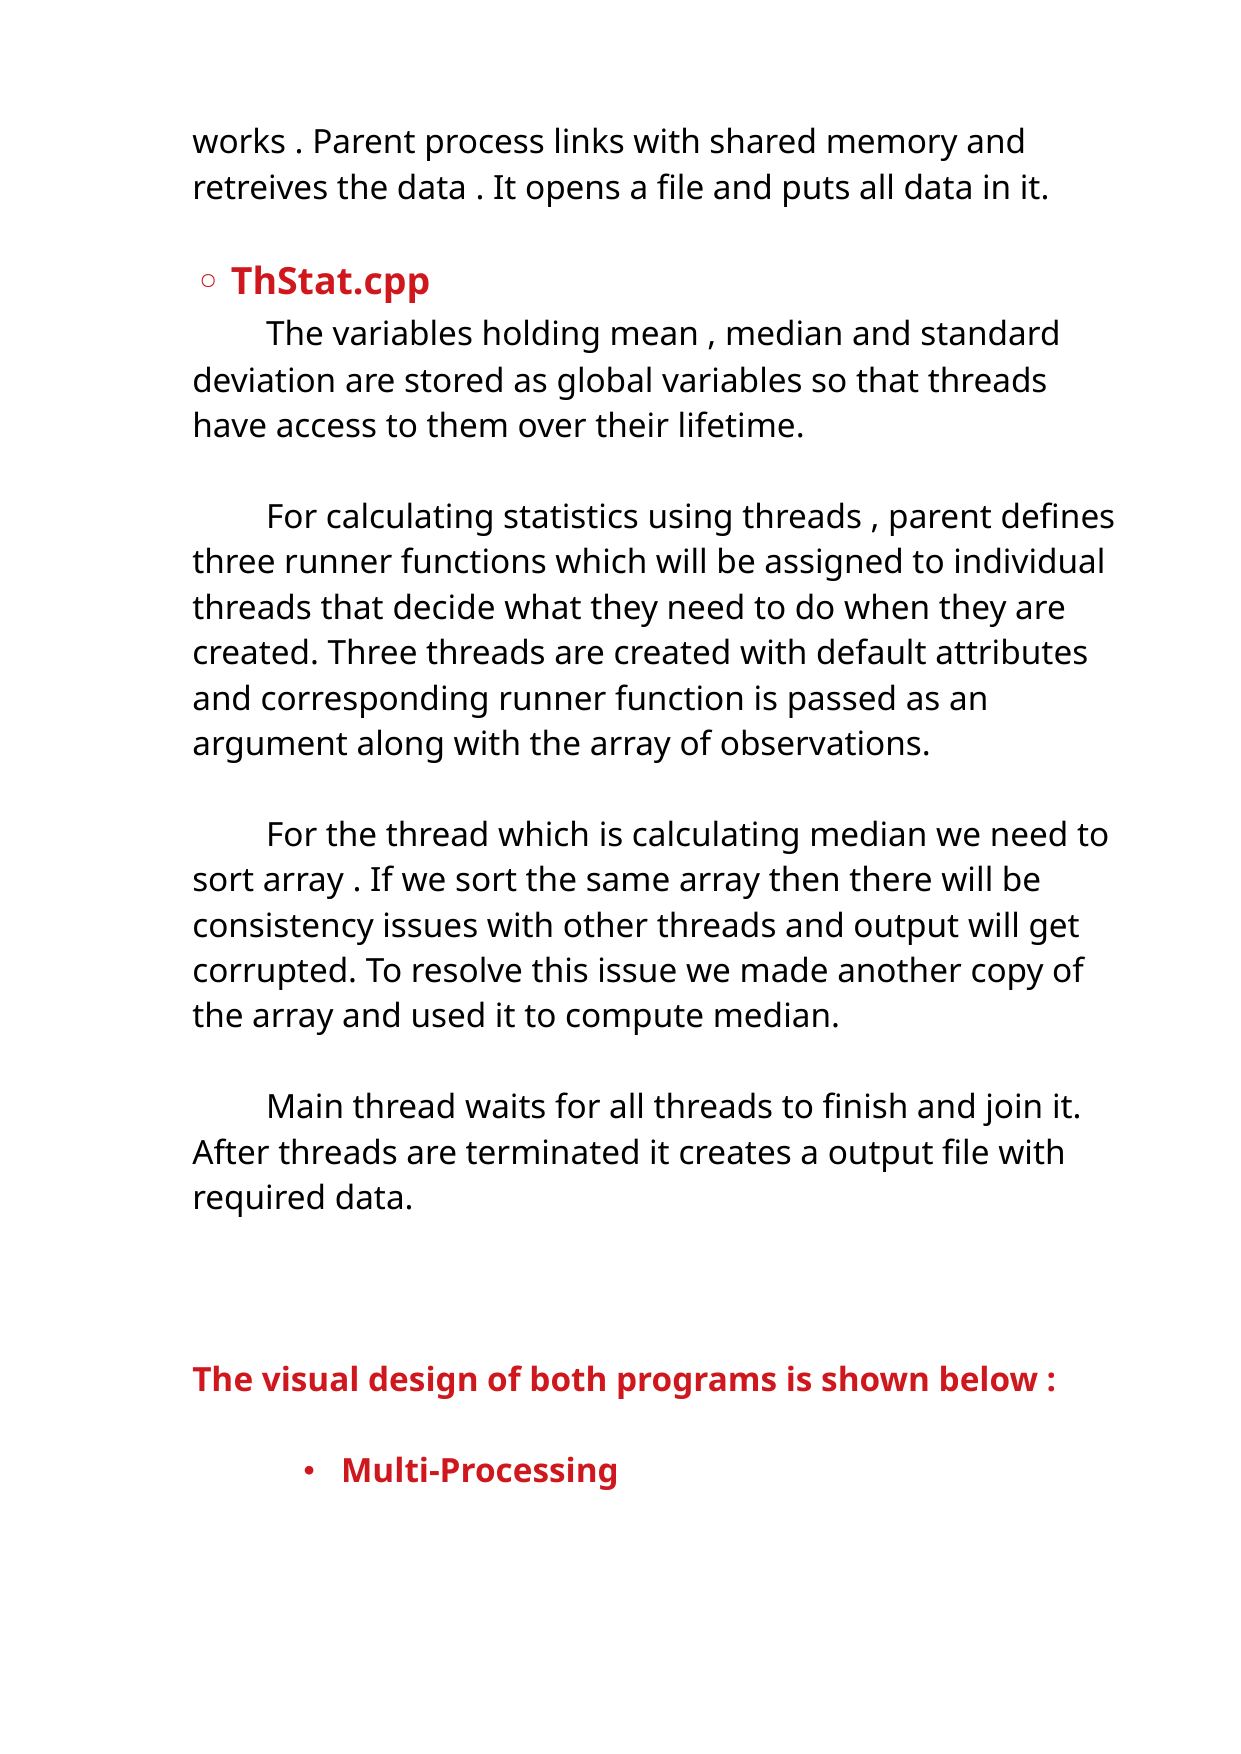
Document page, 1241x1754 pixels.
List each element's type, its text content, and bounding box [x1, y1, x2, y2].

list ThStat.cpp [193, 254, 1122, 305]
text The variables holding mean , median and standard deviation are stored as global variables so that threads have access to them over their lifetime. [118, 305, 1122, 447]
list Multi-Processing [303, 1446, 1122, 1492]
text For the thread which is calculating median we need to sort array . If we sort the same array then there will be consistency issues with other threads and output will get corrupted. To resolve this issue we made another copy of the array and used it to compute median. [118, 811, 1122, 1038]
text The visual design of both programs is shown below : [118, 1356, 1122, 1401]
text For calculating statistics using threads , parent defines three runner functions which will be assigned to individual threads that decide what they need to do when they are created. Three threads are created with default attributes and corresponding runner function is passed as an argument along with the array of observations. [118, 493, 1122, 765]
text works . Parent process links with shared memory and retreives the data . It opens a file and puts all data in it. [118, 118, 1122, 209]
text Main thread waits for all threads to finish and join it. After threads are terminated it creates a output file with required data. [118, 1083, 1122, 1219]
